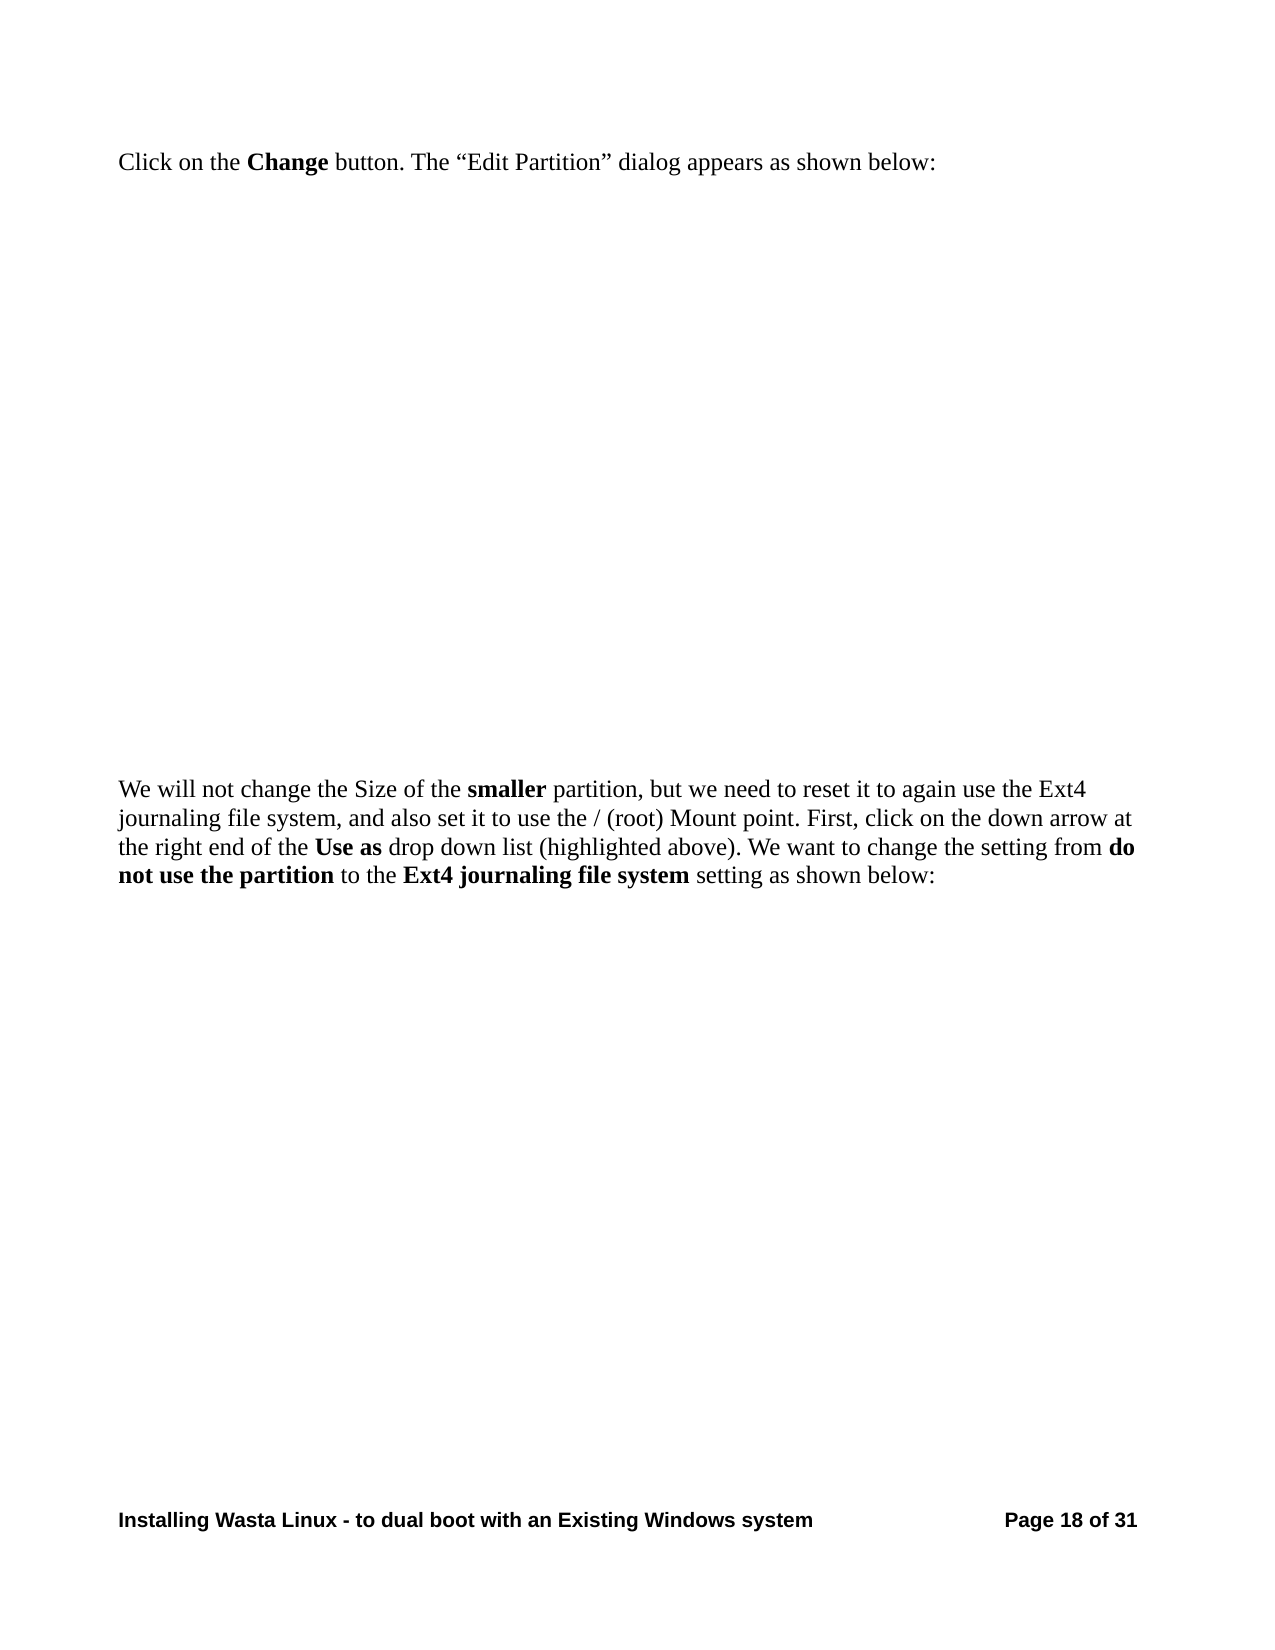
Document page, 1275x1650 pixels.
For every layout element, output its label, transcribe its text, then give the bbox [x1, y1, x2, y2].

text Click on the Change button. The “Edit Partition” dialog appears as shown below: [118, 147, 1157, 176]
text We will not change the Size of the smaller partition, but we need to reset it to again use the Ext4 journaling file system, and also set it to use the / (root) Mount point. First, click on the down arrow at the right end of the Use as drop down list (highlighted above). We want to change the setting from do not use the partition to the Ext4 journaling file system setting as shown below: [118, 774, 1157, 889]
